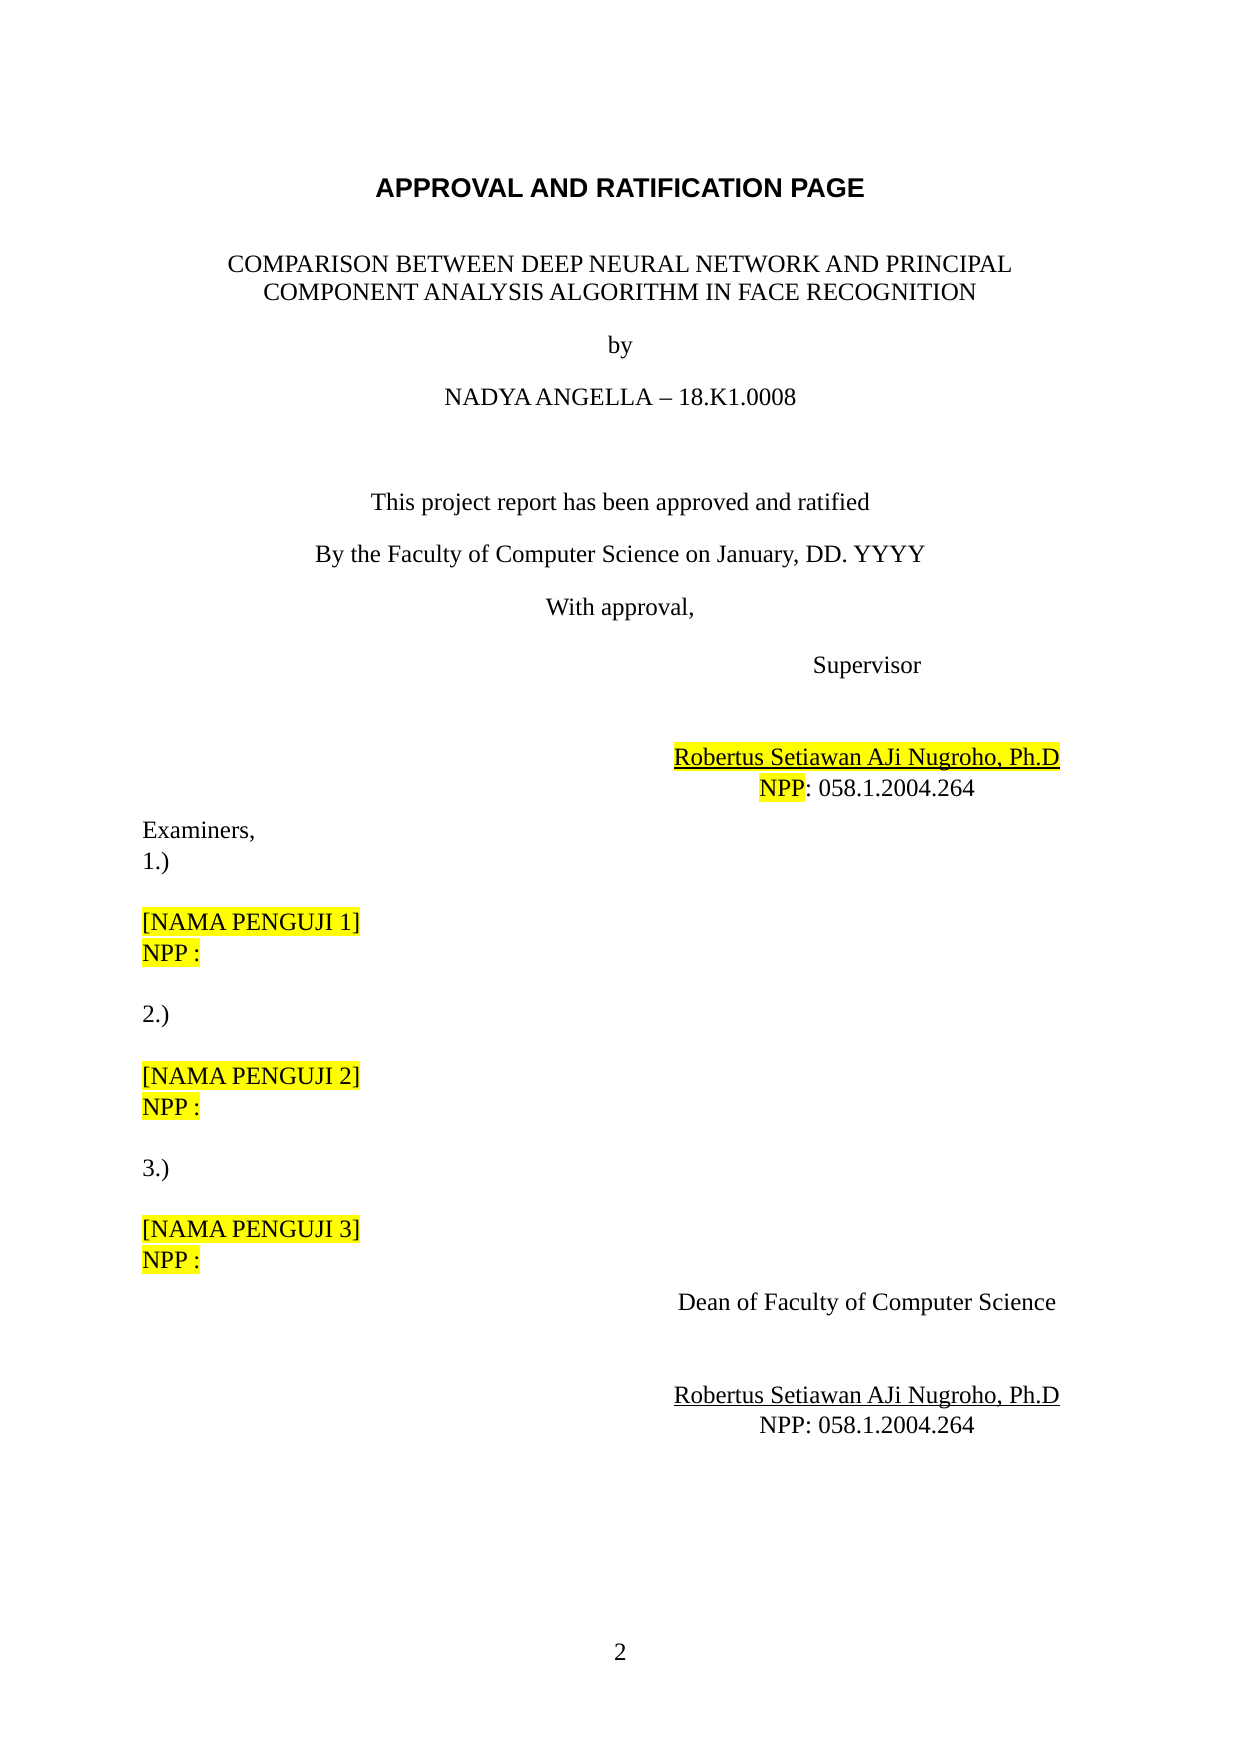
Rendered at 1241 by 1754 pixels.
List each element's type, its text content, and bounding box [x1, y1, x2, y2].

text With approval, [148, 592, 1093, 621]
table_cell Examiners, 1.) [NAMA PENGUJI 1] NPP : 2.) [NAMA PENGUJI 2] NPP : 3.) [NAMA PENGUJI 3] NPP : [136, 809, 623, 1282]
text by [148, 330, 1093, 359]
text NADYA ANGELLA – 18.K1.0008 [148, 382, 1093, 411]
text By the Faculty of Computer Science on January, DD. YYYY [148, 539, 1093, 568]
table_cell [623, 809, 1110, 1282]
table_cell [136, 1282, 623, 1463]
subtitle APPROVAL AND RATIFICATION PAGE [148, 172, 1093, 204]
table_header Supervisor Robertus Setiawan AJi Nugroho, Ph.D NPP: 058.1.2004.264 [623, 644, 1110, 809]
table_cell Dean of Faculty of Computer Science Robertus Setiawan AJi Nugroho, Ph.D NPP: 058.1.2004.264 [623, 1282, 1110, 1463]
table_header [136, 644, 623, 809]
text COMPARISON BETWEEN DEEP NEURAL NETWORK AND PRINCIPAL COMPONENT ANALYSIS ALGORITHM IN FACE RECOGNITION [148, 249, 1093, 306]
text This project report has been approved and ratified [148, 487, 1093, 516]
